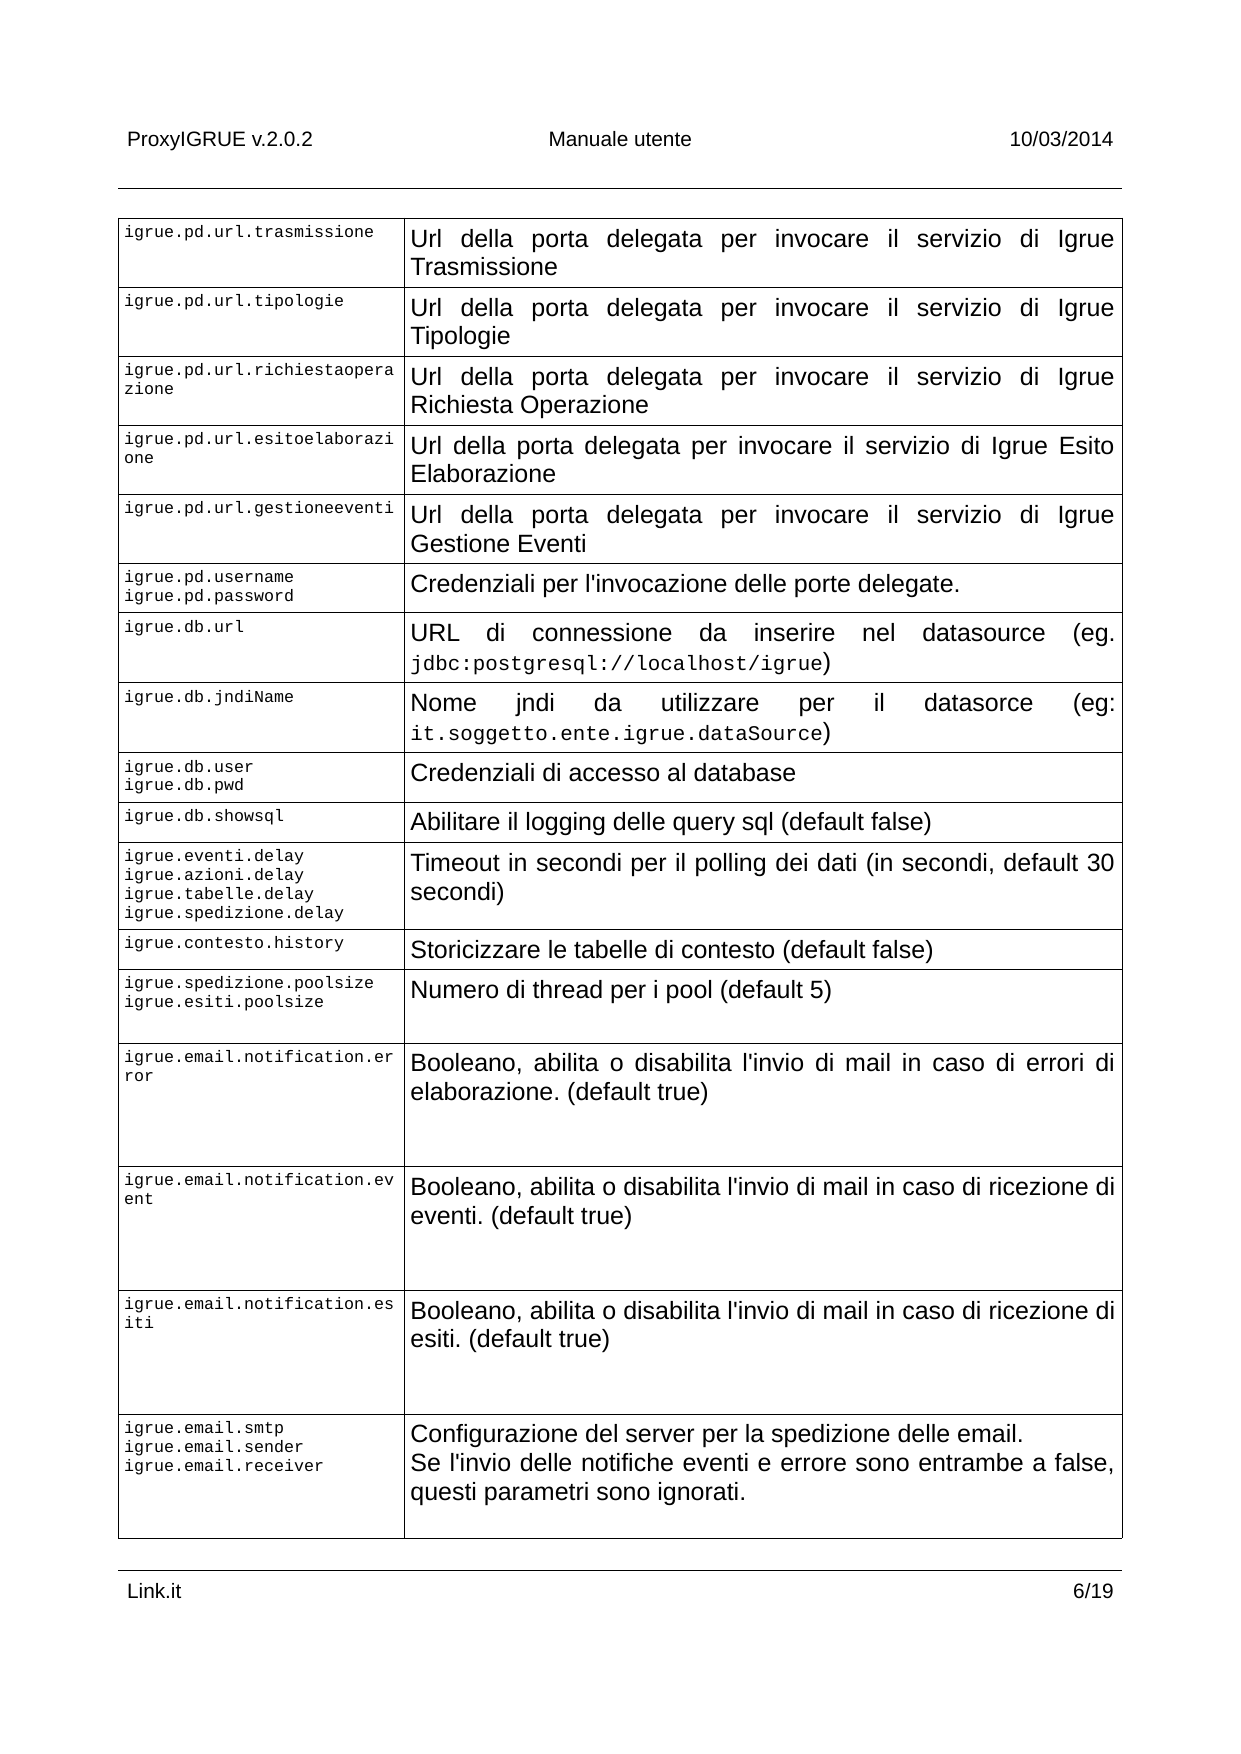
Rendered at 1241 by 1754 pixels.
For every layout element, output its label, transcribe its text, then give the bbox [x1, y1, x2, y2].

table_cell URL di connessione da inserire nel datasource (eg. jdbc:postgresql://localhost/igrue) [405, 613, 1122, 682]
table_cell Booleano, abilita o disabilita l'invio di mail in caso di errori di elaborazione. (default true) [405, 1044, 1122, 1166]
table_cell igrue.email.smtp igrue.email.sender igrue.email.receiver [119, 1415, 404, 1537]
table_cell igrue.db.user igrue.db.pwd [119, 753, 404, 802]
table_cell igrue.db.url [119, 613, 404, 682]
table_cell igrue.pd.username igrue.pd.password [119, 564, 404, 612]
table_cell igrue.pd.url.esitoelaborazione [119, 426, 404, 494]
table_cell Url della porta delegata per invocare il servizio di Igrue Trasmissione [405, 219, 1122, 287]
table_cell Url della porta delegata per invocare il servizio di Igrue Gestione Eventi [405, 495, 1122, 563]
table_cell igrue.pd.url.gestioneeventi [119, 495, 404, 563]
table_cell Url della porta delegata per invocare il servizio di Igrue Esito Elaborazione [405, 426, 1122, 494]
table_cell Credenziali per l'invocazione delle porte delegate. [405, 564, 1122, 612]
table_cell igrue.eventi.delay igrue.azioni.delay igrue.tabelle.delay igrue.spedizione.delay [119, 843, 404, 929]
table_cell Url della porta delegata per invocare il servizio di Igrue Richiesta Operazione [405, 357, 1122, 425]
table_cell Booleano, abilita o disabilita l'invio di mail in caso di ricezione di eventi. (default true) [405, 1167, 1122, 1290]
table_cell igrue.email.notification.esiti [119, 1291, 404, 1414]
table_cell igrue.db.jndiName [119, 683, 404, 752]
table_cell igrue.email.notification.event [119, 1167, 404, 1290]
table_cell igrue.pd.url.richiestaoperazione [119, 357, 404, 425]
table_cell Nome jndi da utilizzare per il datasorce (eg: it.soggetto.ente.igrue.dataSource) [405, 683, 1122, 752]
table_cell igrue.pd.url.tipologie [119, 288, 404, 356]
table_cell igrue.contesto.history [119, 930, 404, 969]
table_cell igrue.db.showsql [119, 803, 404, 842]
table_cell igrue.spedizione.poolsize igrue.esiti.poolsize [119, 970, 404, 1042]
table_cell Url della porta delegata per invocare il servizio di Igrue Tipologie [405, 288, 1122, 356]
table_cell Timeout in secondi per il polling dei dati (in secondi, default 30 secondi) [405, 843, 1122, 929]
table_cell Abilitare il logging delle query sql (default false) [405, 803, 1122, 842]
table_cell Credenziali di accesso al database [405, 753, 1122, 802]
table_cell Storicizzare le tabelle di contesto (default false) [405, 930, 1122, 969]
table_cell igrue.email.notification.error [119, 1044, 404, 1166]
table_cell igrue.pd.url.trasmissione [119, 219, 404, 287]
table_cell Configurazione del server per la spedizione delle email. Se l'invio delle notifiche eventi e errore sono entrambe a false, questi parametri sono ignorati. [405, 1415, 1122, 1537]
table_cell Booleano, abilita o disabilita l'invio di mail in caso di ricezione di esiti. (default true) [405, 1291, 1122, 1414]
table_cell Numero di thread per i pool (default 5) [405, 970, 1122, 1042]
